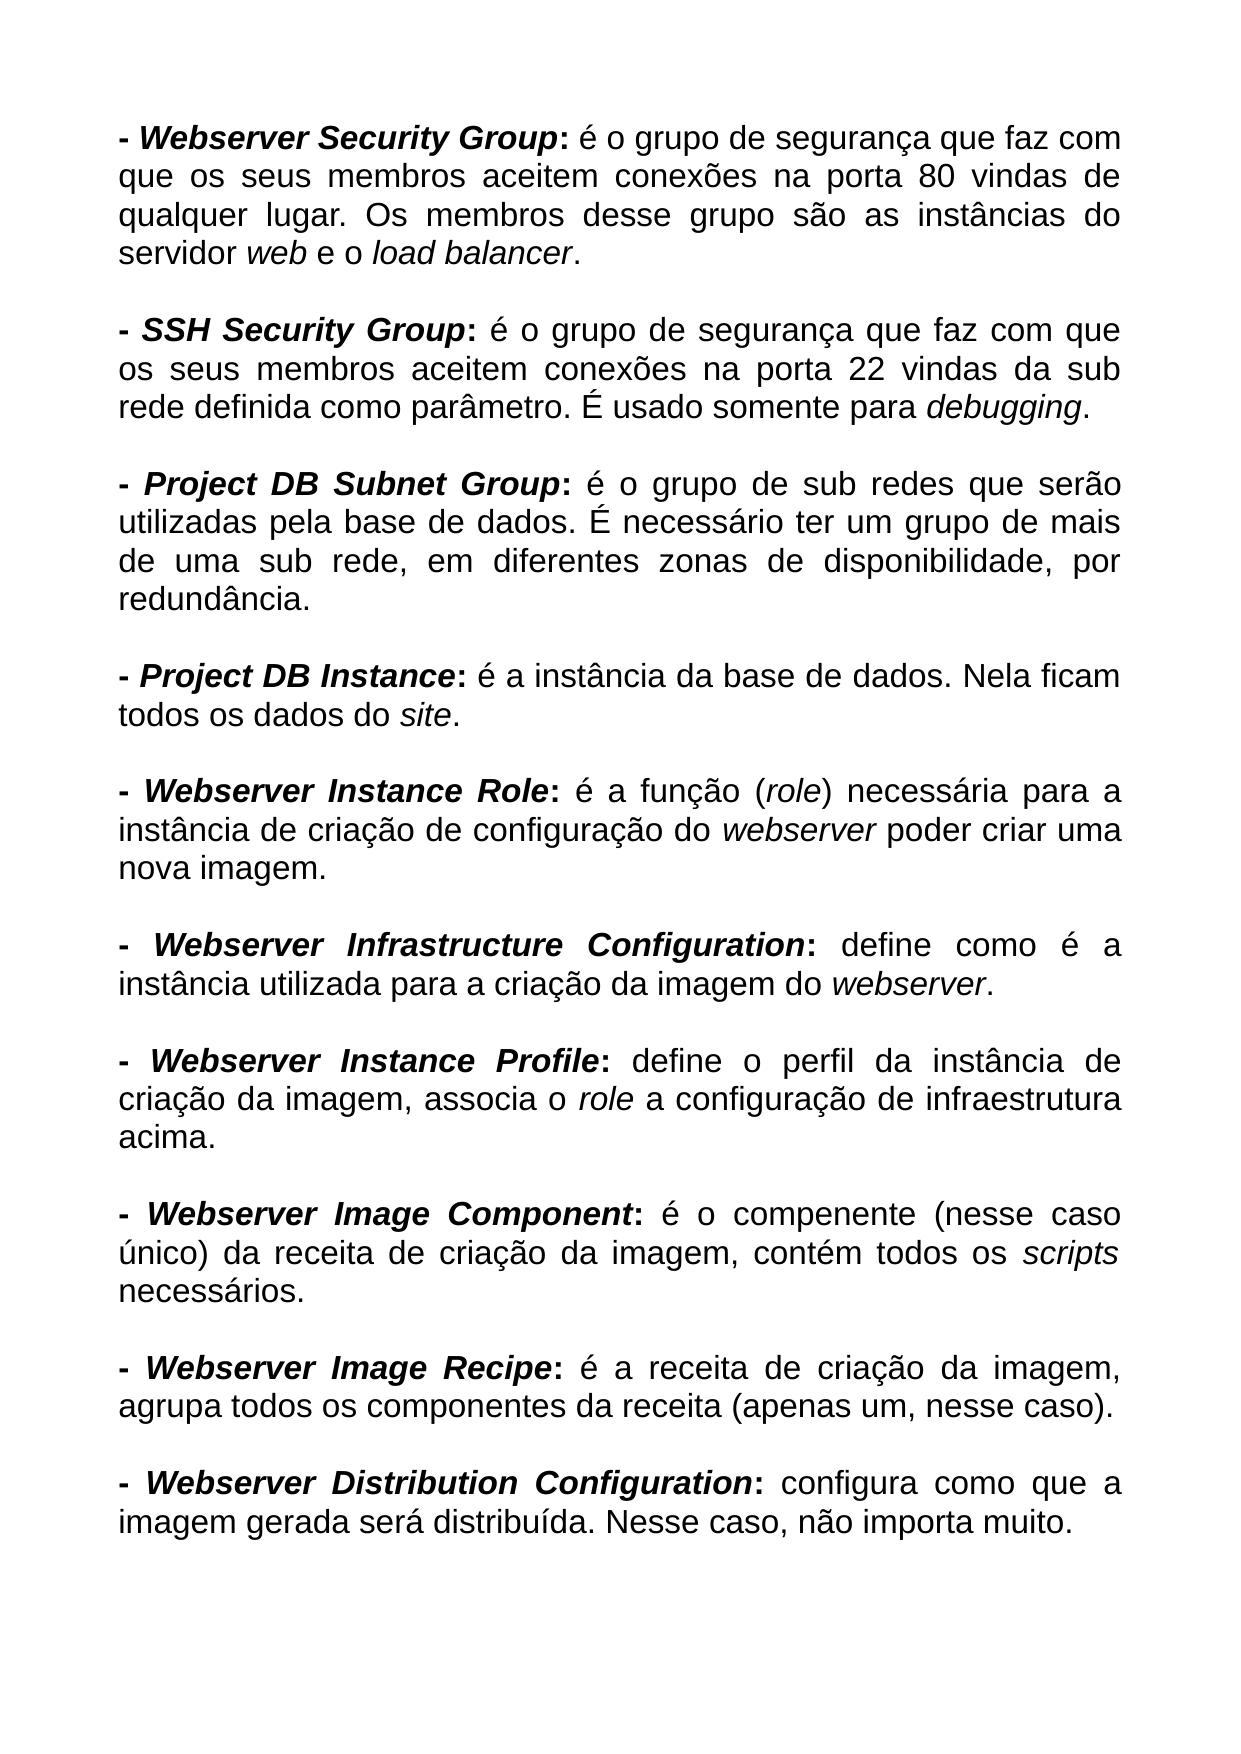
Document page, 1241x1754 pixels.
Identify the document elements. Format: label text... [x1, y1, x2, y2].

text - SSH Security Group: é o grupo de segurança que faz com que os seus membros aceitem conexões na porta 22 vindas da sub rede definida como parâmetro. É usado somente para debugging. [118, 310, 1122, 426]
text - Project DB Subnet Group: é o grupo de sub redes que serão utilizadas pela base de dados. É necessário ter um grupo de mais de uma sub rede, em diferentes zonas de disponibilidade, por redundância. [118, 464, 1122, 618]
text - Webserver Instance Profile: define o perfil da instância de criação da imagem, associa o role a configuração de infraestrutura acima. [118, 1041, 1122, 1156]
text - Webserver Image Recipe: é a receita de criação da imagem, agrupa todos os componentes da receita (apenas um, nesse caso). [118, 1348, 1122, 1425]
text - Webserver Image Component: é o compenente (nesse caso único) da receita de criação da imagem, contém todos os scripts necessários. [118, 1194, 1122, 1310]
text - Project DB Instance: é a instância da base de dados. Nela ficam todos os dados do site. [118, 656, 1122, 733]
text - Webserver Distribution Configuration: configura como que a imagem gerada será distribuída. Nesse caso, não importa muito. [118, 1463, 1122, 1540]
text - Webserver Instance Role: é a função (role) necessária para a instância de criação de configuração do webserver poder criar uma nova imagem. [118, 772, 1122, 887]
text - Webserver Infrastructure Configuration: define como é a instância utilizada para a criação da imagem do webserver. [118, 925, 1122, 1002]
text - Webserver Security Group: é o grupo de segurança que faz com que os seus membros aceitem conexões na porta 80 vindas de qualquer lugar. Os membros desse grupo são as instâncias do servidor web e o load balancer. [118, 118, 1122, 272]
